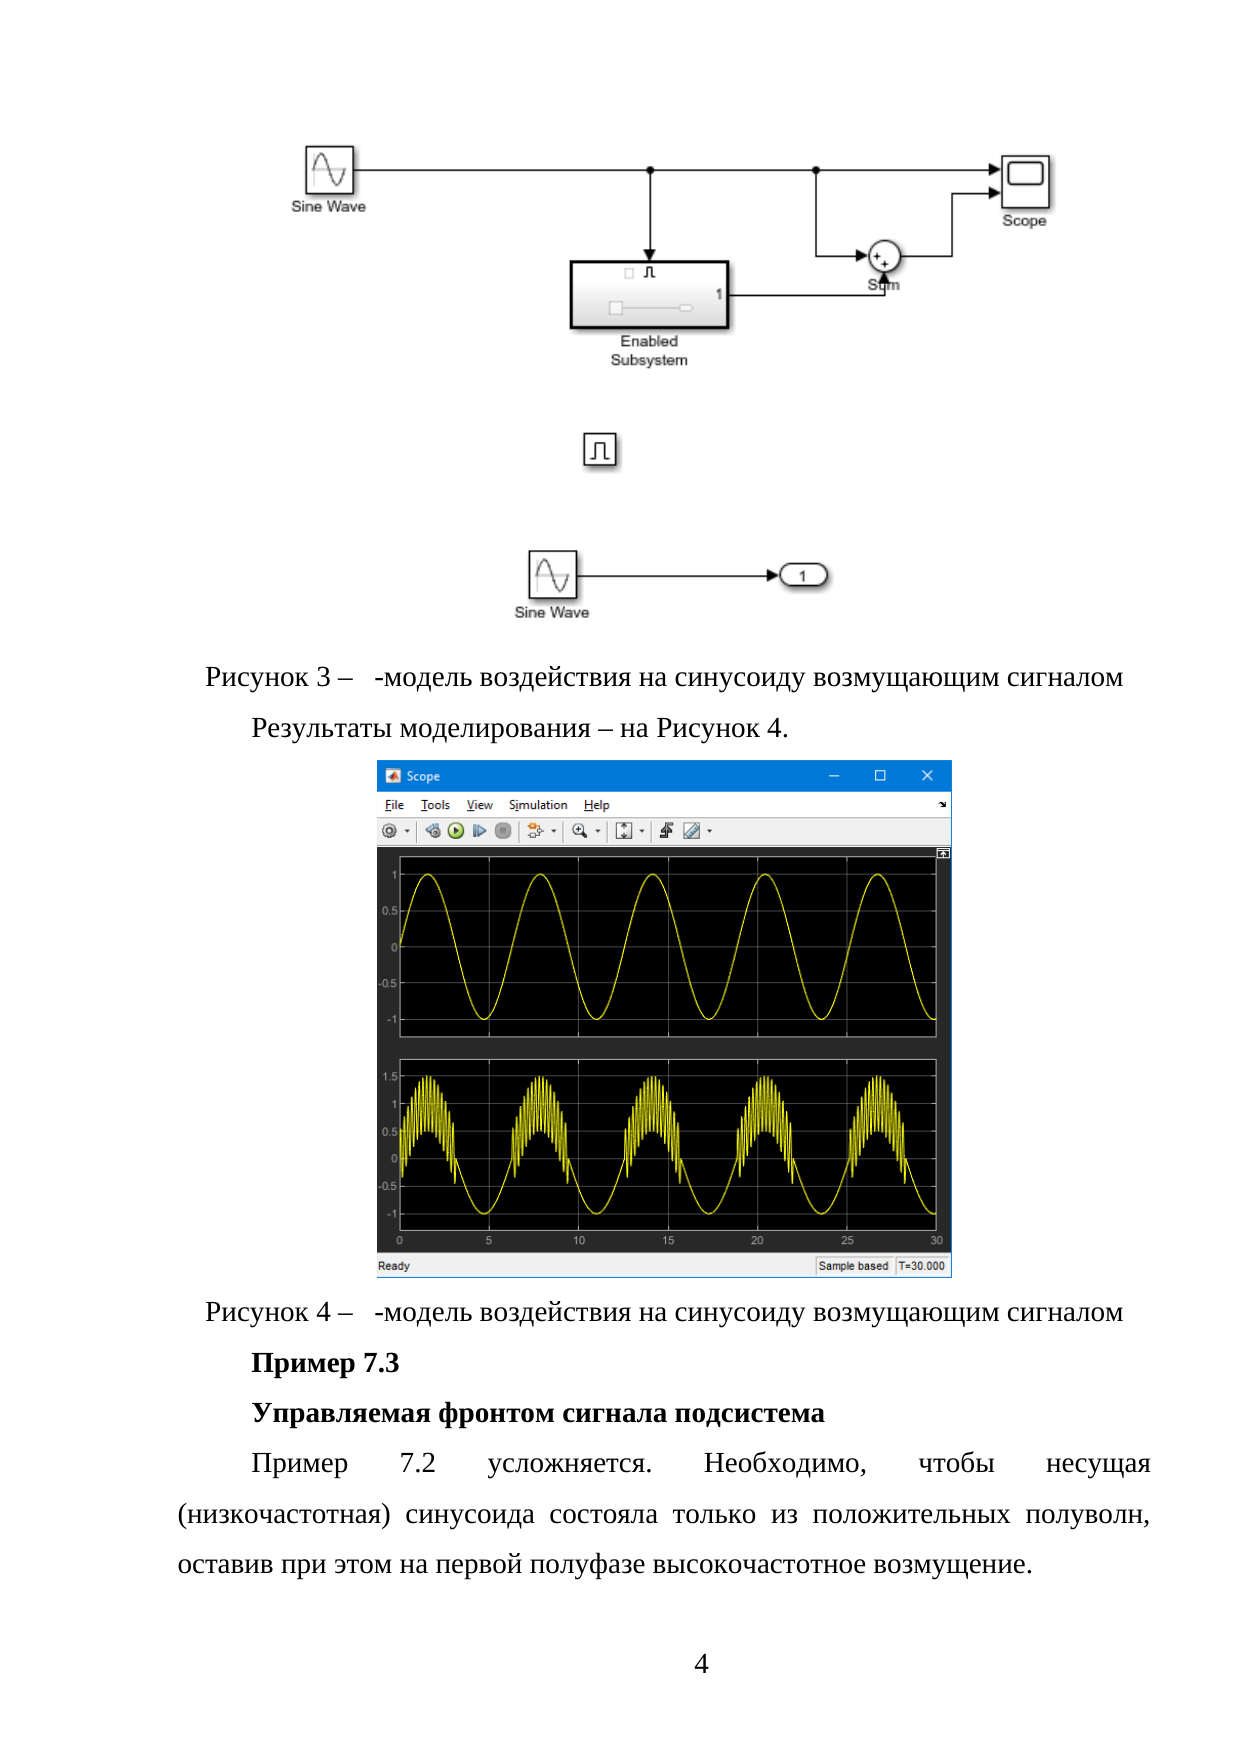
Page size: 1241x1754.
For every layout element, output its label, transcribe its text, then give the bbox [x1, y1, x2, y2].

subtitle Пример 7.3 [177, 1345, 1152, 1378]
text Пример 7.2 усложняется. Необходимо, чтобы несущая (низкочастотная) синусоида состояла только из положительных полуволн, оставив при этом на первой полуфазе высокочастотное возмущение. [177, 1446, 1152, 1580]
text Рисунок 4 – -модель воздействия на синусоиду возмущающим сигналом [177, 1294, 1152, 1328]
picture [251, 118, 1122, 403]
picture [377, 760, 952, 1278]
picture [460, 419, 869, 643]
text Рисунок 3 – -модель воздействия на синусоиду возмущающим сигналом [177, 659, 1152, 693]
text Результаты моделирования – на рисунок 4. [177, 710, 1152, 743]
text Управляемая фронтом сигнала подсистема [177, 1395, 1152, 1429]
